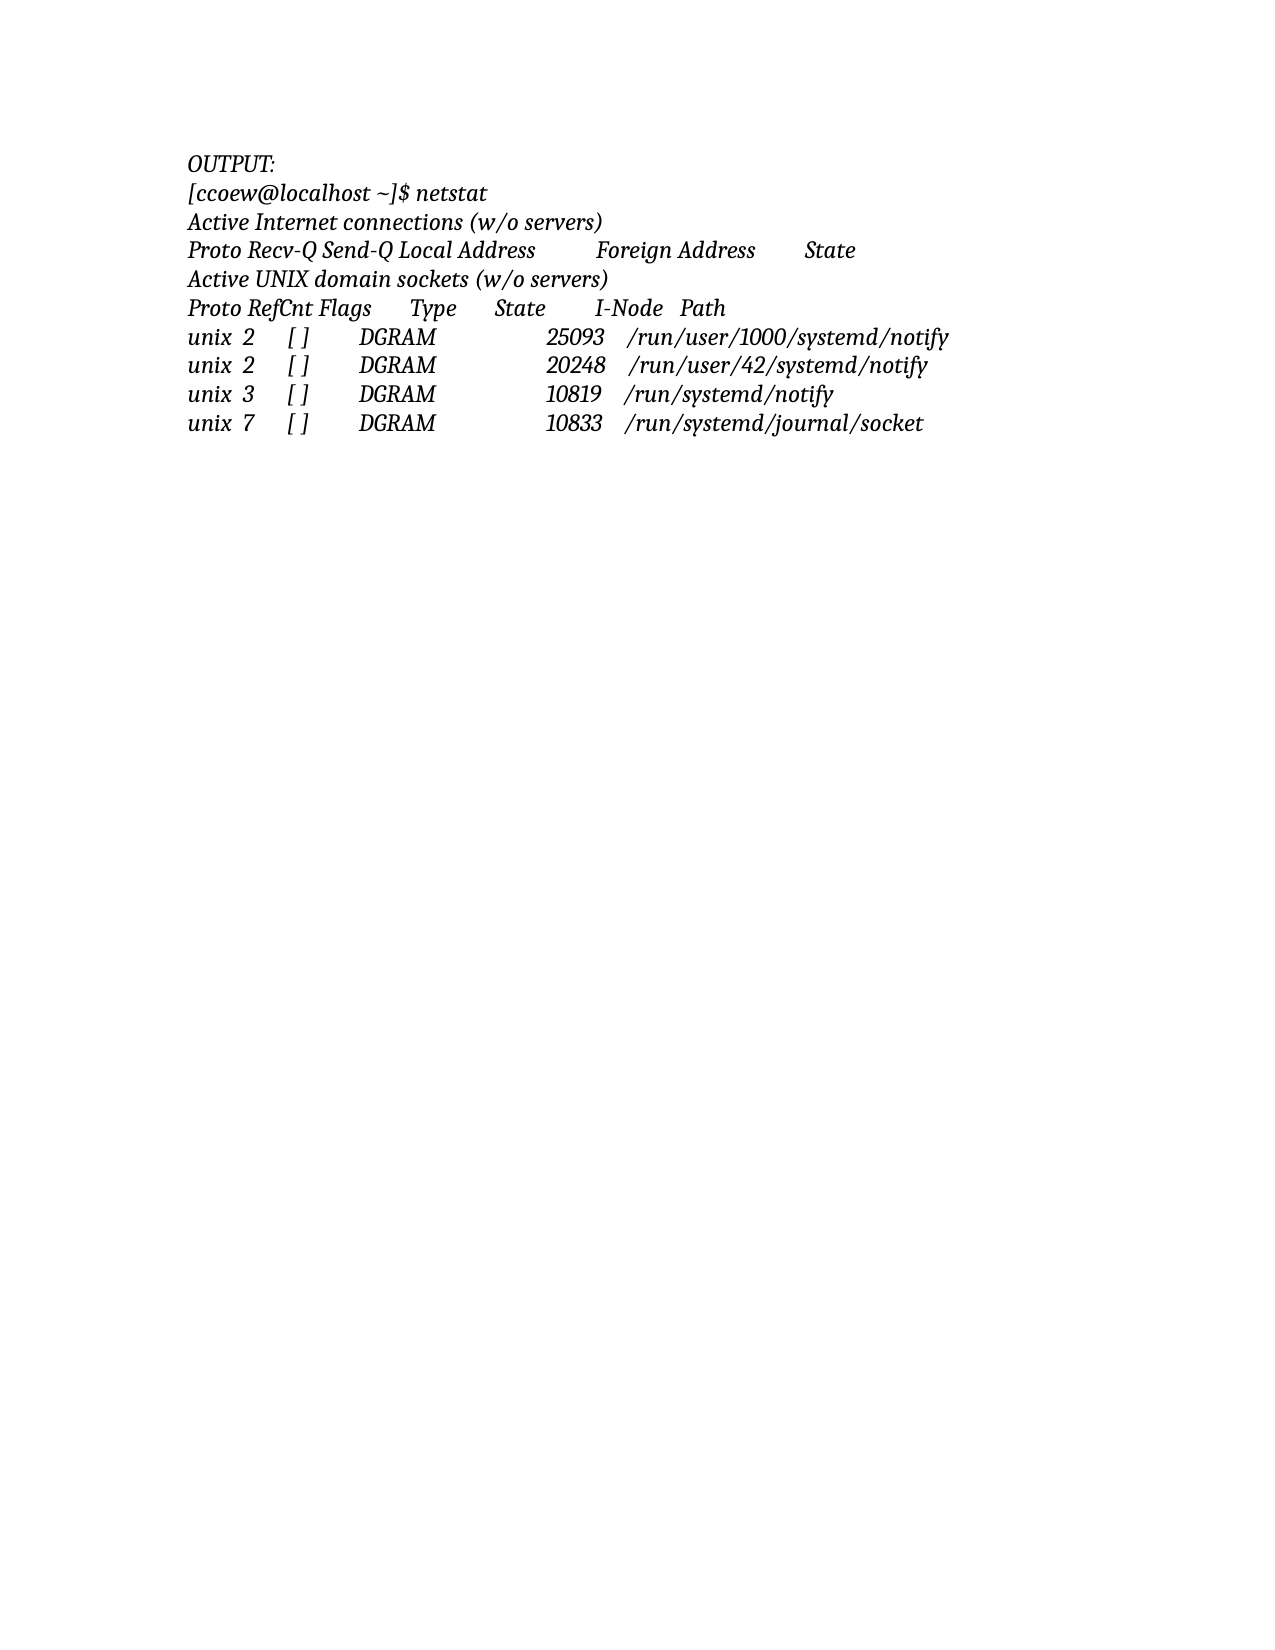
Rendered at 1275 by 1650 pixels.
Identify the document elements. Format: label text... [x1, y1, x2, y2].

text OUTPUT: [187, 150, 1087, 179]
text unix 7 [ ] DGRAM 10833 /run/systemd/journal/socket [187, 409, 1087, 437]
text [ccoew@localhost ~]$ netstat [187, 179, 1087, 207]
text unix 2 [ ] DGRAM 20248 /run/user/42/systemd/notify [187, 351, 1087, 380]
text unix 3 [ ] DGRAM 10819 /run/systemd/notify [187, 380, 1087, 409]
text Proto RefCnt Flags Type State I-Node Path [187, 294, 1087, 322]
text Active UNIX domain sockets (w/o servers) [187, 265, 1087, 294]
text Active Internet connections (w/o servers) [187, 207, 1087, 236]
text unix 2 [ ] DGRAM 25093 /run/user/1000/systemd/notify [187, 322, 1087, 351]
text Proto Recv-Q Send-Q Local Address Foreign Address State [187, 236, 1087, 265]
